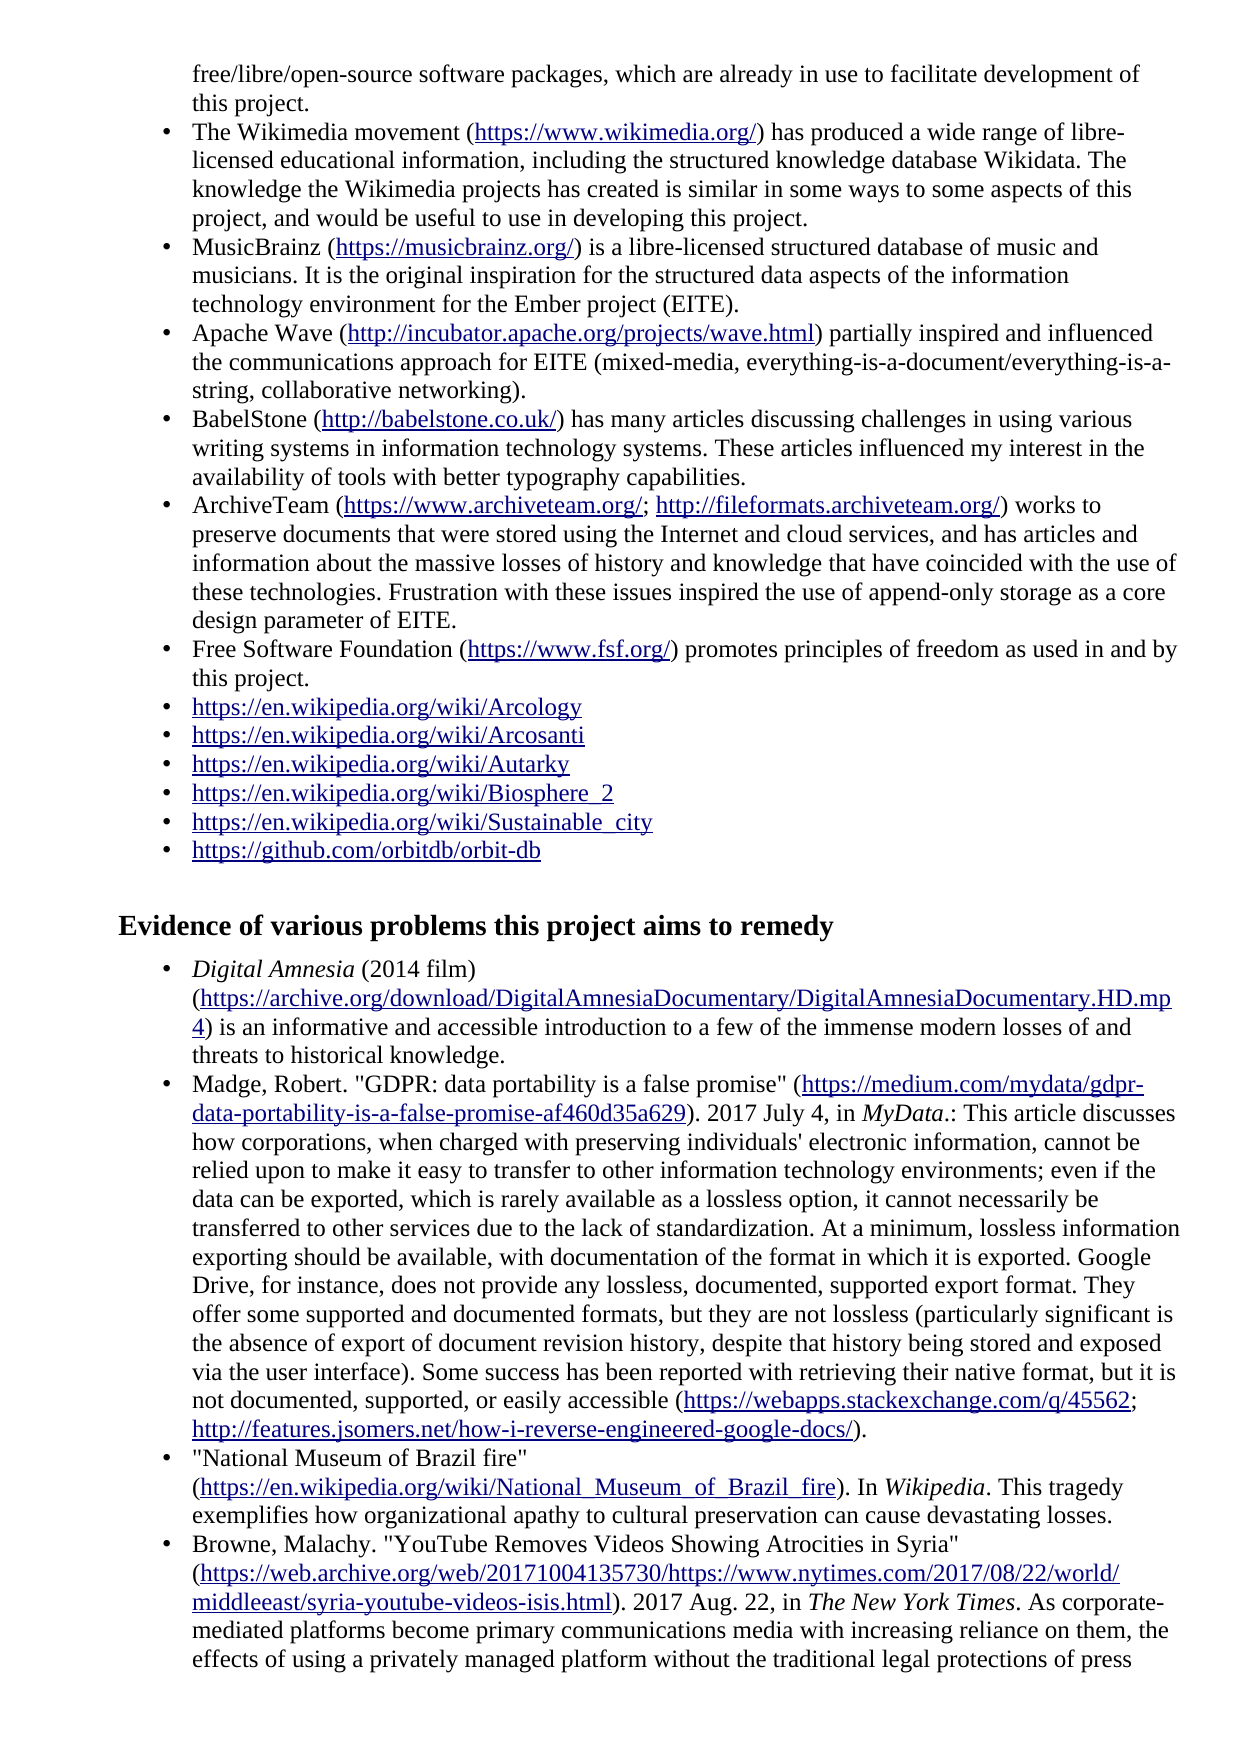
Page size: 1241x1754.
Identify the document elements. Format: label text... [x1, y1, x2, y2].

list Madge, Robert. "GDPR: data portability is a false promise" (https://medium.com/mydata/gdpr-data-portability-is-a-false-promise-af460d35a629). 2017 July 4, in MyData.: This article discusses how corporations, when charged with preserving individuals' electronic information, cannot be relied upon to make it easy to transfer to other information technology environments; even if the data can be exported, which is rarely available as a lossless option, it cannot necessarily be transferred to other services due to the lack of standardization. At a minimum, lossless information exporting should be available, with documentation of the format in which it is exported. Google Drive, for instance, does not provide any lossless, documented, supported export format. They offer some supported and documented formats, but they are not lossless (particularly significant is the absence of export of document revision history, despite that history being stored and exposed via the user interface). Some success has been reported with retrieving their native format, but it is not documented, supported, or easily accessible (https://webapps.stackexchange.com/q/45562; http://features.jsomers.net/how-i-reverse-engineered-google-docs/). [162, 1069, 1181, 1443]
list "National Museum of Brazil fire" (https://en.wikipedia.org/wiki/National_Museum_of_Brazil_fire). In Wikipedia. This tragedy exemplifies how organizational apathy to cultural preservation can cause devastating losses. [162, 1443, 1181, 1529]
list BabelStone (http://babelstone.co.uk/) has many articles discussing challenges in using various writing systems in information technology systems. These articles influenced my interest in the availability of tools with better typography capabilities. [162, 404, 1181, 490]
list https://github.com/orbitdb/orbit-db [162, 835, 1181, 864]
list Browne, Malachy. "YouTube Removes Videos Showing Atrocities in Syria" (https://web.archive.org/web/20171004135730/https://www.nytimes.com/2017/08/22/world/middleeast/syria-youtube-videos-isis.html). 2017 Aug. 22, in The New York Times. As corporate-mediated platforms become primary communications media with increasing reliance on them, the effects of using a privately managed platform without the traditional legal protections of press [162, 1529, 1181, 1673]
list https://en.wikipedia.org/wiki/Arcology [162, 692, 1181, 720]
list The Wikimedia movement (https://www.wikimedia.org/) has produced a wide range of libre-licensed educational information, including the structured knowledge database Wikidata. The knowledge the Wikimedia projects has created is similar in some ways to some aspects of this project, and would be useful to use in developing this project. [162, 117, 1181, 232]
list free/libre/open-source software packages, which are already in use to facilitate development of this project. [162, 59, 1181, 117]
list Digital Amnesia (2014 film) (https://archive.org/download/DigitalAmnesiaDocumentary/DigitalAmnesiaDocumentary.HD.mp4) is an informative and accessible introduction to a few of the immense modern losses of and threats to historical knowledge. [162, 954, 1181, 1069]
list https://en.wikipedia.org/wiki/Autarky [162, 749, 1181, 778]
list ArchiveTeam (https://www.archiveteam.org/; http://fileformats.archiveteam.org/) works to preserve documents that were stored using the Internet and cloud services, and has articles and information about the massive losses of history and knowledge that have coincided with the use of these technologies. Frustration with these issues inspired the use of append-only storage as a core design parameter of EITE. [162, 490, 1181, 634]
list MusicBrainz (https://musicbrainz.org/) is a libre-licensed structured database of music and musicians. It is the original inspiration for the structured data aspects of the information technology environment for the Ember project (EITE). [162, 232, 1181, 318]
list Apache Wave (http://incubator.apache.org/projects/wave.html) partially inspired and influenced the communications approach for EITE (mixed-media, everything-is-a-document/everything-is-a-string, collaborative networking). [162, 318, 1181, 404]
list https://en.wikipedia.org/wiki/Sustainable_city [162, 807, 1181, 835]
list Free Software Foundation (https://www.fsf.org/) promotes principles of freedom as used in and by this project. [162, 634, 1181, 692]
subtitle Evidence of various problems this project aims to remedy [118, 908, 1181, 942]
list https://en.wikipedia.org/wiki/Arcosanti [162, 720, 1181, 749]
list https://en.wikipedia.org/wiki/Biosphere_2 [162, 778, 1181, 807]
